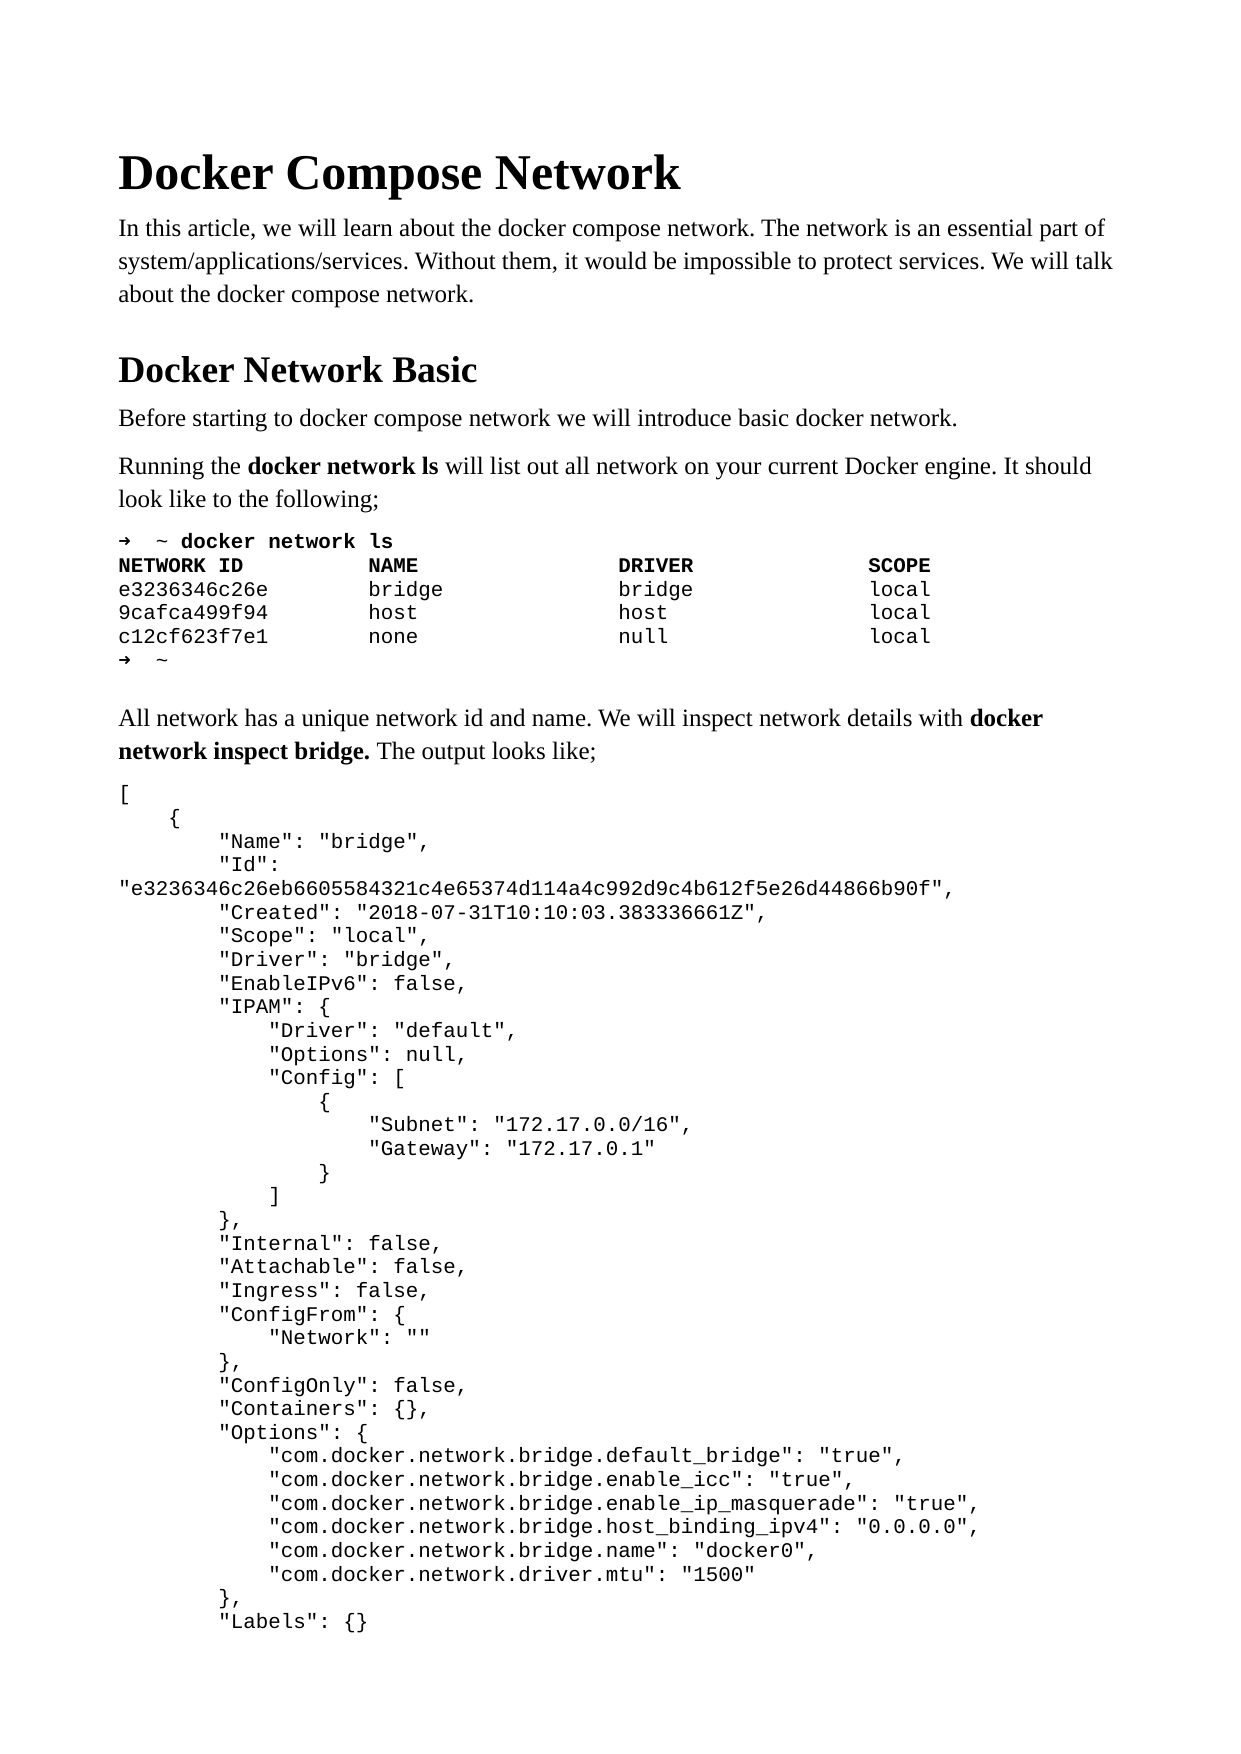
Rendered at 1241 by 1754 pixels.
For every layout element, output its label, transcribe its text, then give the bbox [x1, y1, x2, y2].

text Before starting to docker compose network we will introduce basic docker network. [118, 403, 1122, 432]
text "Subnet": "172.17.0.0/16", [118, 1114, 1122, 1138]
text "com.docker.network.bridge.enable_ip_masquerade": "true", [118, 1493, 1122, 1516]
text ➜ ~ [118, 650, 1122, 673]
text { [118, 1091, 1122, 1114]
text { [118, 807, 1122, 831]
text "com.docker.network.bridge.enable_icc": "true", [118, 1469, 1122, 1493]
text "EnableIPv6": false, [118, 973, 1122, 996]
text }, [118, 1351, 1122, 1374]
subtitle Docker Compose Network [118, 143, 1122, 201]
text "Options": { [118, 1422, 1122, 1446]
text "IPAM": { [118, 996, 1122, 1020]
text "ConfigOnly": false, [118, 1374, 1122, 1398]
text "Driver": "default", [118, 1020, 1122, 1043]
text Running the docker network ls will list out all network on your current Docker engine. It should look like to the following; [118, 451, 1122, 513]
text "com.docker.network.bridge.host_binding_ipv4": "0.0.0.0", [118, 1516, 1122, 1540]
text }, [118, 1209, 1122, 1233]
text "Containers": {}, [118, 1398, 1122, 1422]
text c12cf623f7e1 none null local [118, 626, 1122, 650]
text "Name": "bridge", [118, 831, 1122, 854]
text "Internal": false, [118, 1233, 1122, 1256]
text "Network": "" [118, 1327, 1122, 1351]
text "Ingress": false, [118, 1280, 1122, 1304]
text In this article, we will learn about the docker compose network. The network is an essential part of system/applications/services. Without them, it would be impossible to protect services. We will talk about the docker compose network. [118, 213, 1122, 308]
text } [118, 1162, 1122, 1185]
text "Scope": "local", [118, 925, 1122, 949]
subtitle Docker Network Basic [118, 348, 1122, 391]
text "com.docker.network.driver.mtu": "1500" [118, 1564, 1122, 1587]
text "Options": null, [118, 1043, 1122, 1067]
text ➜ ~ docker network ls [118, 531, 1122, 555]
text "Gateway": "172.17.0.1" [118, 1138, 1122, 1162]
text "com.docker.network.bridge.default_bridge": "true", [118, 1446, 1122, 1469]
text e3236346c26e bridge bridge local [118, 579, 1122, 602]
text }, [118, 1587, 1122, 1611]
text "Id": "e3236346c26eb6605584321c4e65374d114a4c992d9c4b612f5e26d44866b90f", [118, 854, 1122, 902]
text [ [118, 783, 1122, 807]
text "Created": "2018-07-31T10:10:03.383336661Z", [118, 902, 1122, 925]
text "Driver": "bridge", [118, 949, 1122, 973]
text "Attachable": false, [118, 1256, 1122, 1280]
text NETWORK ID NAME DRIVER SCOPE [118, 555, 1122, 579]
text All network has a unique network id and name. We will inspect network details with docker network inspect bridge. The output looks like; [118, 703, 1122, 764]
text 9cafca499f94 host host local [118, 602, 1122, 626]
text "Labels": {} [118, 1611, 1122, 1635]
text "Config": [ [118, 1067, 1122, 1091]
text "com.docker.network.bridge.name": "docker0", [118, 1540, 1122, 1564]
text ] [118, 1185, 1122, 1209]
text "ConfigFrom": { [118, 1304, 1122, 1327]
